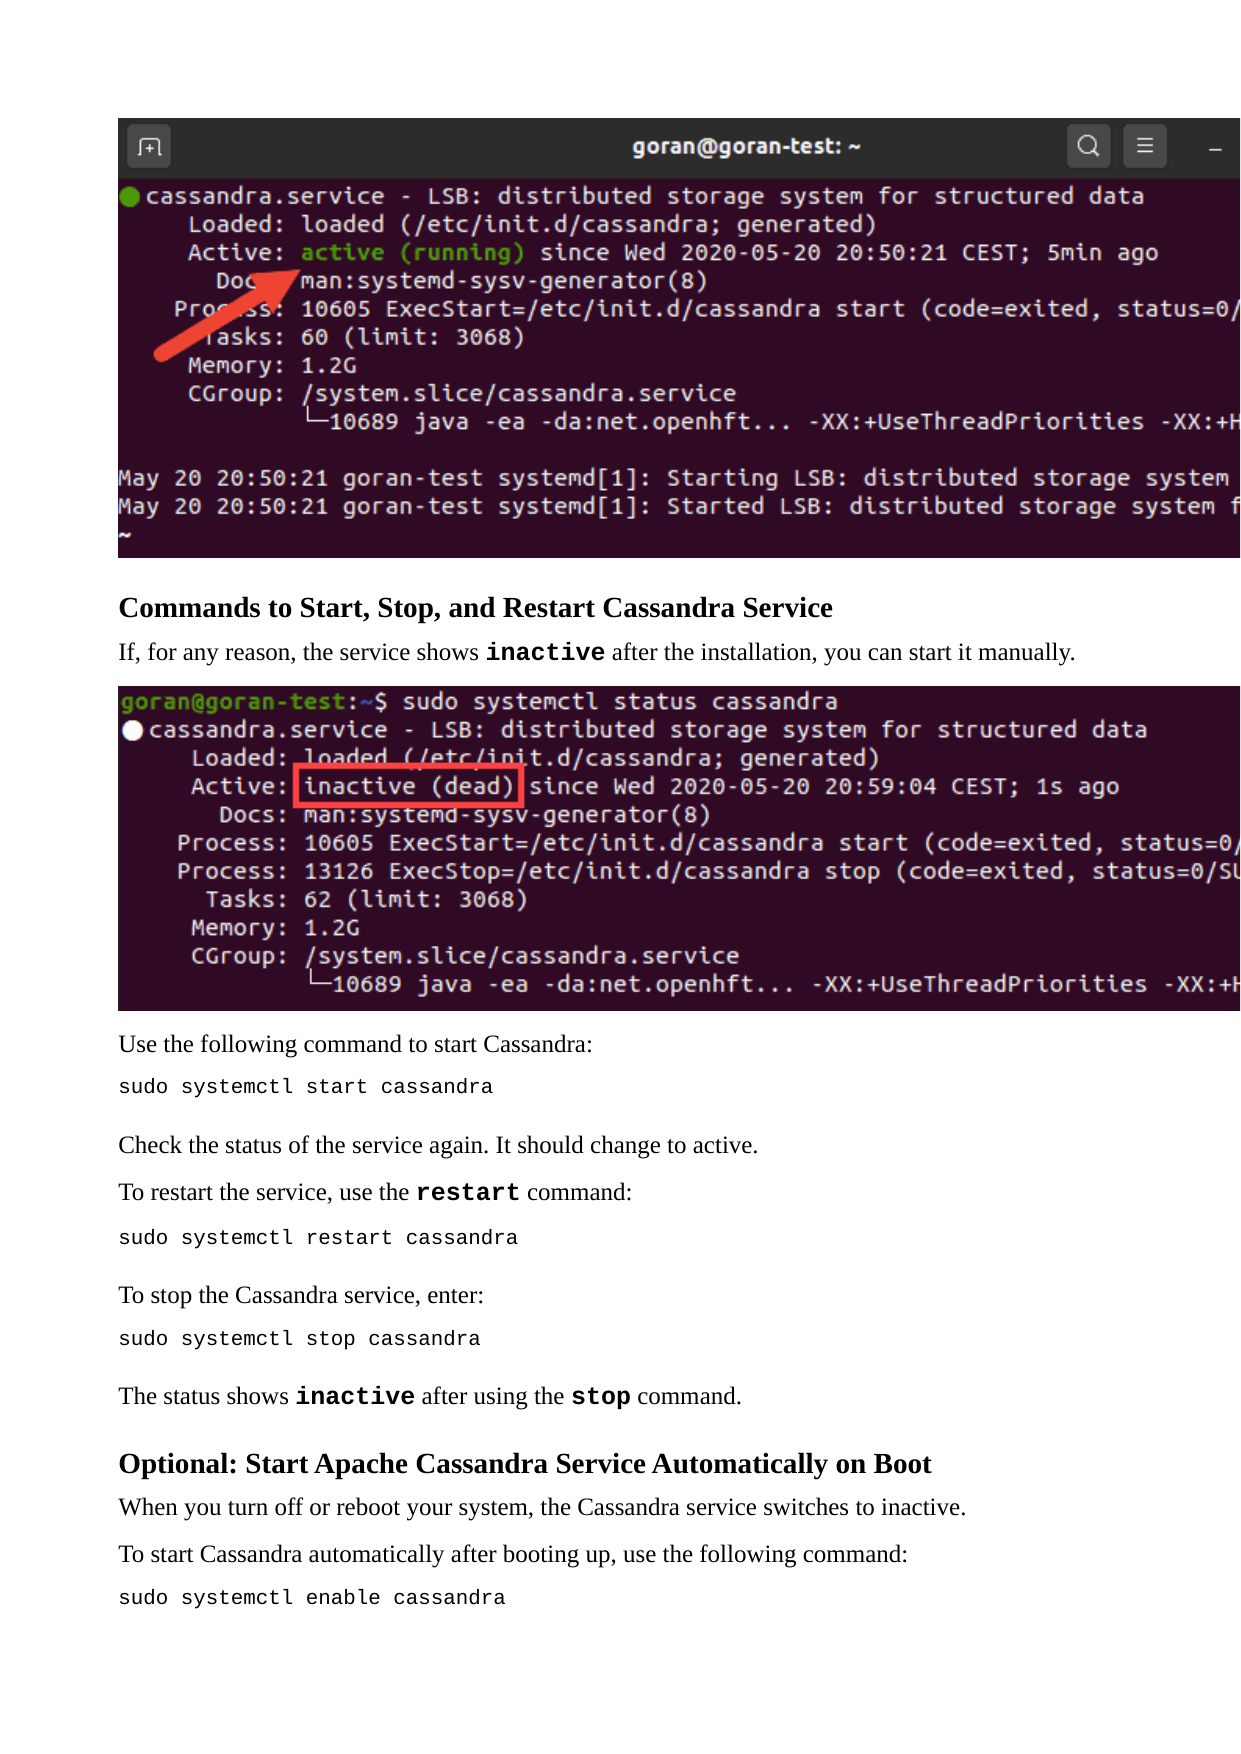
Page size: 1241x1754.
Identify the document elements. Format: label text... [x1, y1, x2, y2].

text sudo systemctl start cassandra [118, 1077, 1122, 1100]
subtitle Optional: Start Apache Cassandra Service Automatically on Boot [118, 1446, 1122, 1479]
text sudo systemctl stop cassandra [118, 1328, 1122, 1352]
text sudo systemctl restart cassandra [118, 1227, 1122, 1251]
text If, for any reason, the service shows inactive after the installation, you can start it manually. [118, 637, 1122, 667]
text When you turn off or reboot your system, the Cassandra service switches to inactive. [118, 1492, 1122, 1521]
picture [118, 118, 1241, 558]
text To start Cassandra automatically after booting up, use the following command: [118, 1539, 1122, 1568]
picture [118, 686, 1241, 1011]
text sudo systemctl enable cassandra [118, 1587, 1122, 1611]
text Check the status of the service again. It should change to active. [118, 1130, 1122, 1158]
text Use the following command to start Cassandra: [118, 1029, 1122, 1058]
text The status shows inactive after using the stop command. [118, 1381, 1122, 1412]
text To restart the service, use the restart command: [118, 1177, 1122, 1208]
text To stop the Cassandra service, enter: [118, 1280, 1122, 1309]
subtitle Commands to Start, Stop, and Restart Cassandra Service [118, 591, 1122, 624]
